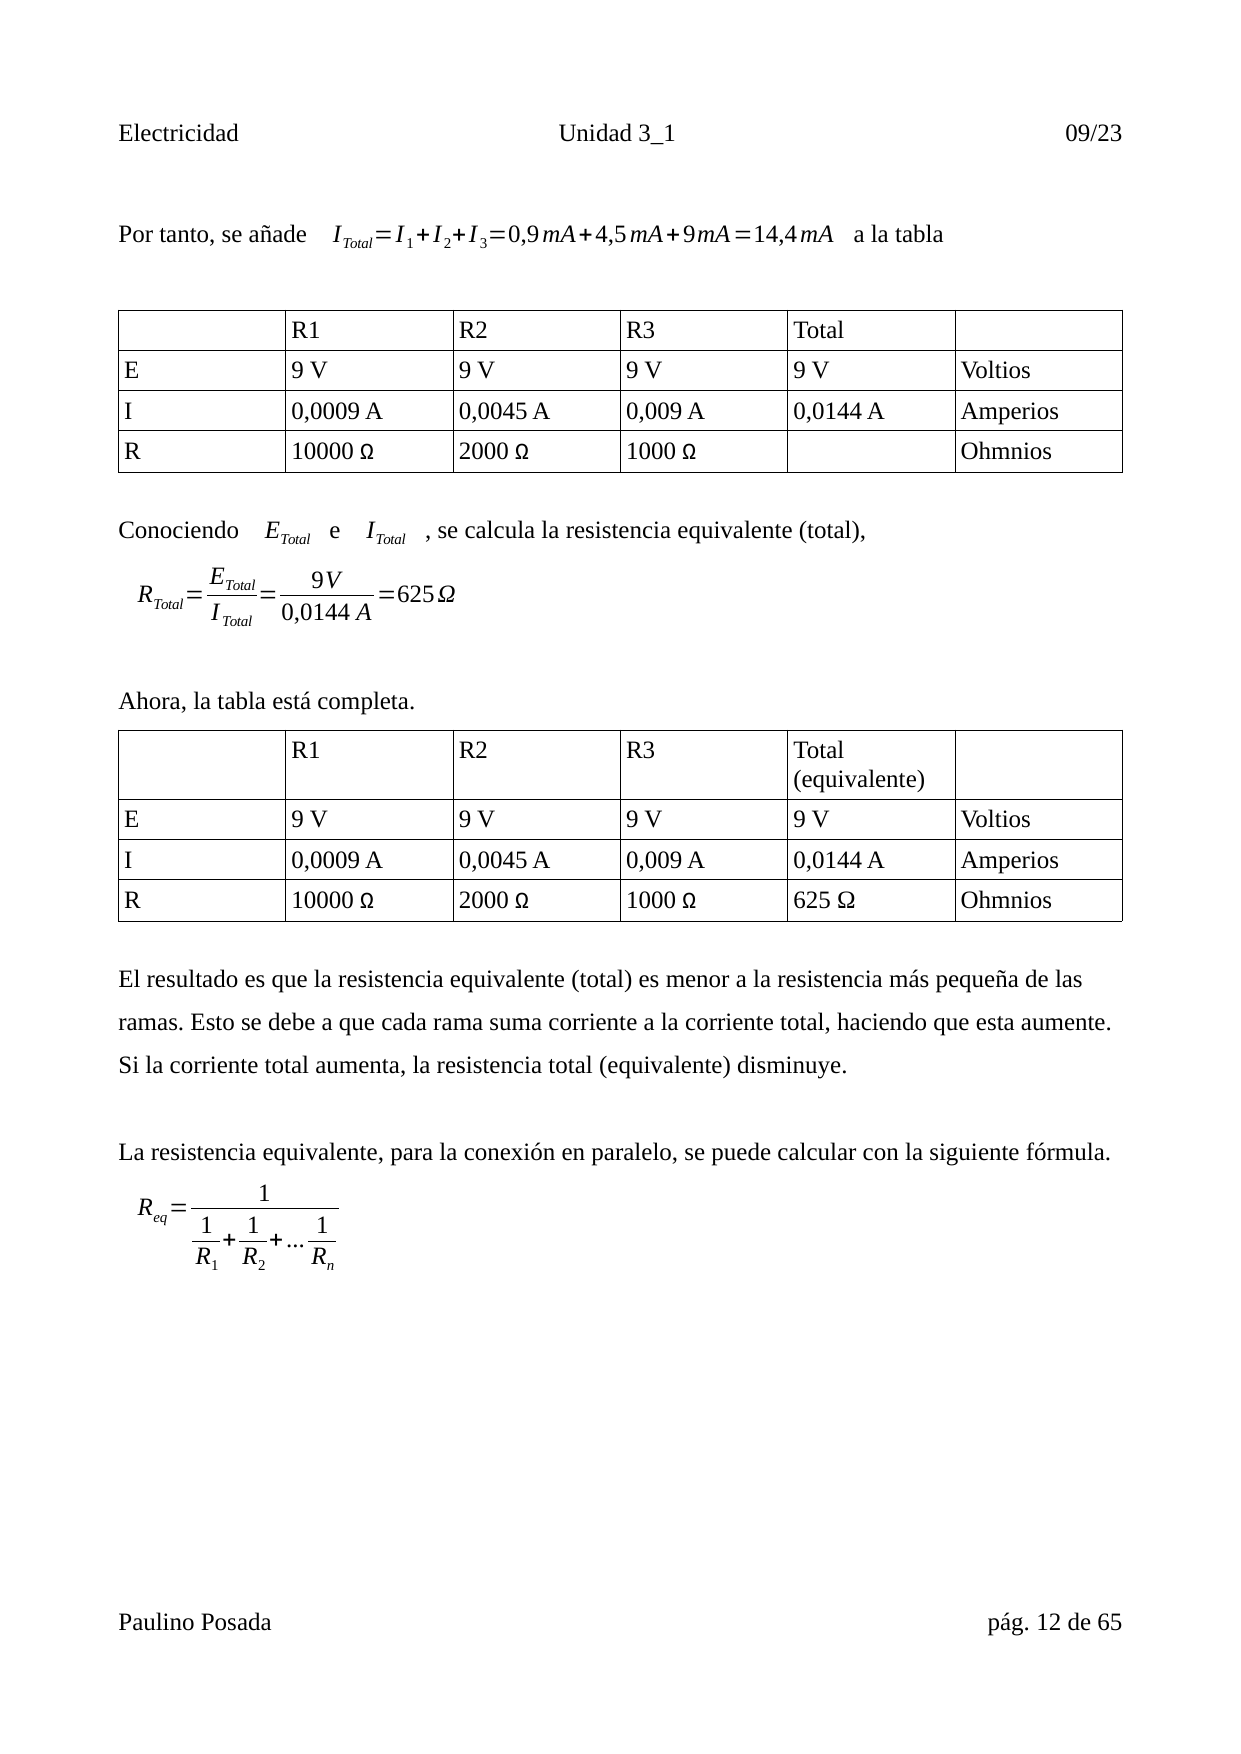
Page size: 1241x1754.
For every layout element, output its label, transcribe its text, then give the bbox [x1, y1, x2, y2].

table_cell 9 V [788, 351, 955, 390]
table_cell R [119, 431, 285, 472]
table_header [119, 311, 285, 350]
table_header Total [788, 311, 955, 350]
text Ahora, la tabla está completa. [118, 686, 1122, 715]
table_cell 1000 Ω [621, 880, 787, 921]
table_cell Amperios [956, 840, 1122, 879]
table_cell 0,009 A [621, 840, 787, 879]
table_header R2 [454, 311, 620, 350]
table_cell 9 V [621, 800, 787, 839]
table_cell 9 V [286, 800, 453, 839]
table_cell [788, 431, 955, 472]
table_cell Amperios [956, 391, 1122, 430]
table_cell I [119, 840, 285, 879]
table_cell R [119, 880, 285, 921]
table_cell 9 V [621, 351, 787, 390]
table_cell 0,0045 A [454, 391, 620, 430]
text Por tanto, se añade a la tabla [118, 219, 1122, 252]
table_cell 10000 Ω [286, 880, 453, 921]
text El resultado es que la resistencia equivalente (total) es menor a la resistencia más pequeña de las ramas. Esto se debe a que cada rama suma corriente a la corriente total, haciendo que esta aumente. Si la corriente total aumenta, la resistencia total (equivalente) disminuye. [118, 964, 1122, 1079]
text Conociendo e , se calcula la resistencia equivalente (total), [118, 515, 1122, 629]
table_cell 0,0144 A [788, 391, 955, 430]
table_header Total (equivalente) [788, 731, 955, 798]
table_cell Ohmnios [956, 431, 1122, 472]
table_cell 2000 Ω [454, 880, 620, 921]
table_cell 0,009 A [621, 391, 787, 430]
table_cell Voltios [956, 800, 1122, 839]
table_cell Voltios [956, 351, 1122, 390]
table_cell 0,0045 A [454, 840, 620, 879]
table_cell 0,0144 A [788, 840, 955, 879]
table_cell 9 V [454, 800, 620, 839]
table_cell 9 V [286, 351, 453, 390]
table_cell E [119, 351, 285, 390]
table_header [956, 311, 1122, 350]
table_header R2 [454, 731, 620, 798]
table_header R3 [621, 311, 787, 350]
table_header R1 [286, 311, 453, 350]
table_cell 9 V [788, 800, 955, 839]
table_header [956, 731, 1122, 798]
table_cell 10000 Ω [286, 431, 453, 472]
table_cell I [119, 391, 285, 430]
table_cell 625 Ω [788, 880, 955, 921]
table_cell 0,0009 A [286, 840, 453, 879]
table_header R3 [621, 731, 787, 798]
table_header [119, 731, 285, 798]
table_cell 9 V [454, 351, 620, 390]
table_cell 0,0009 A [286, 391, 453, 430]
table_cell 2000 Ω [454, 431, 620, 472]
table_header R1 [286, 731, 453, 798]
table_cell E [119, 800, 285, 839]
table_cell Ohmnios [956, 880, 1122, 921]
table_cell 1000 Ω [621, 431, 787, 472]
text La resistencia equivalente, para la conexión en paralelo, se puede calcular con la siguiente fórmula. [118, 1137, 1122, 1165]
